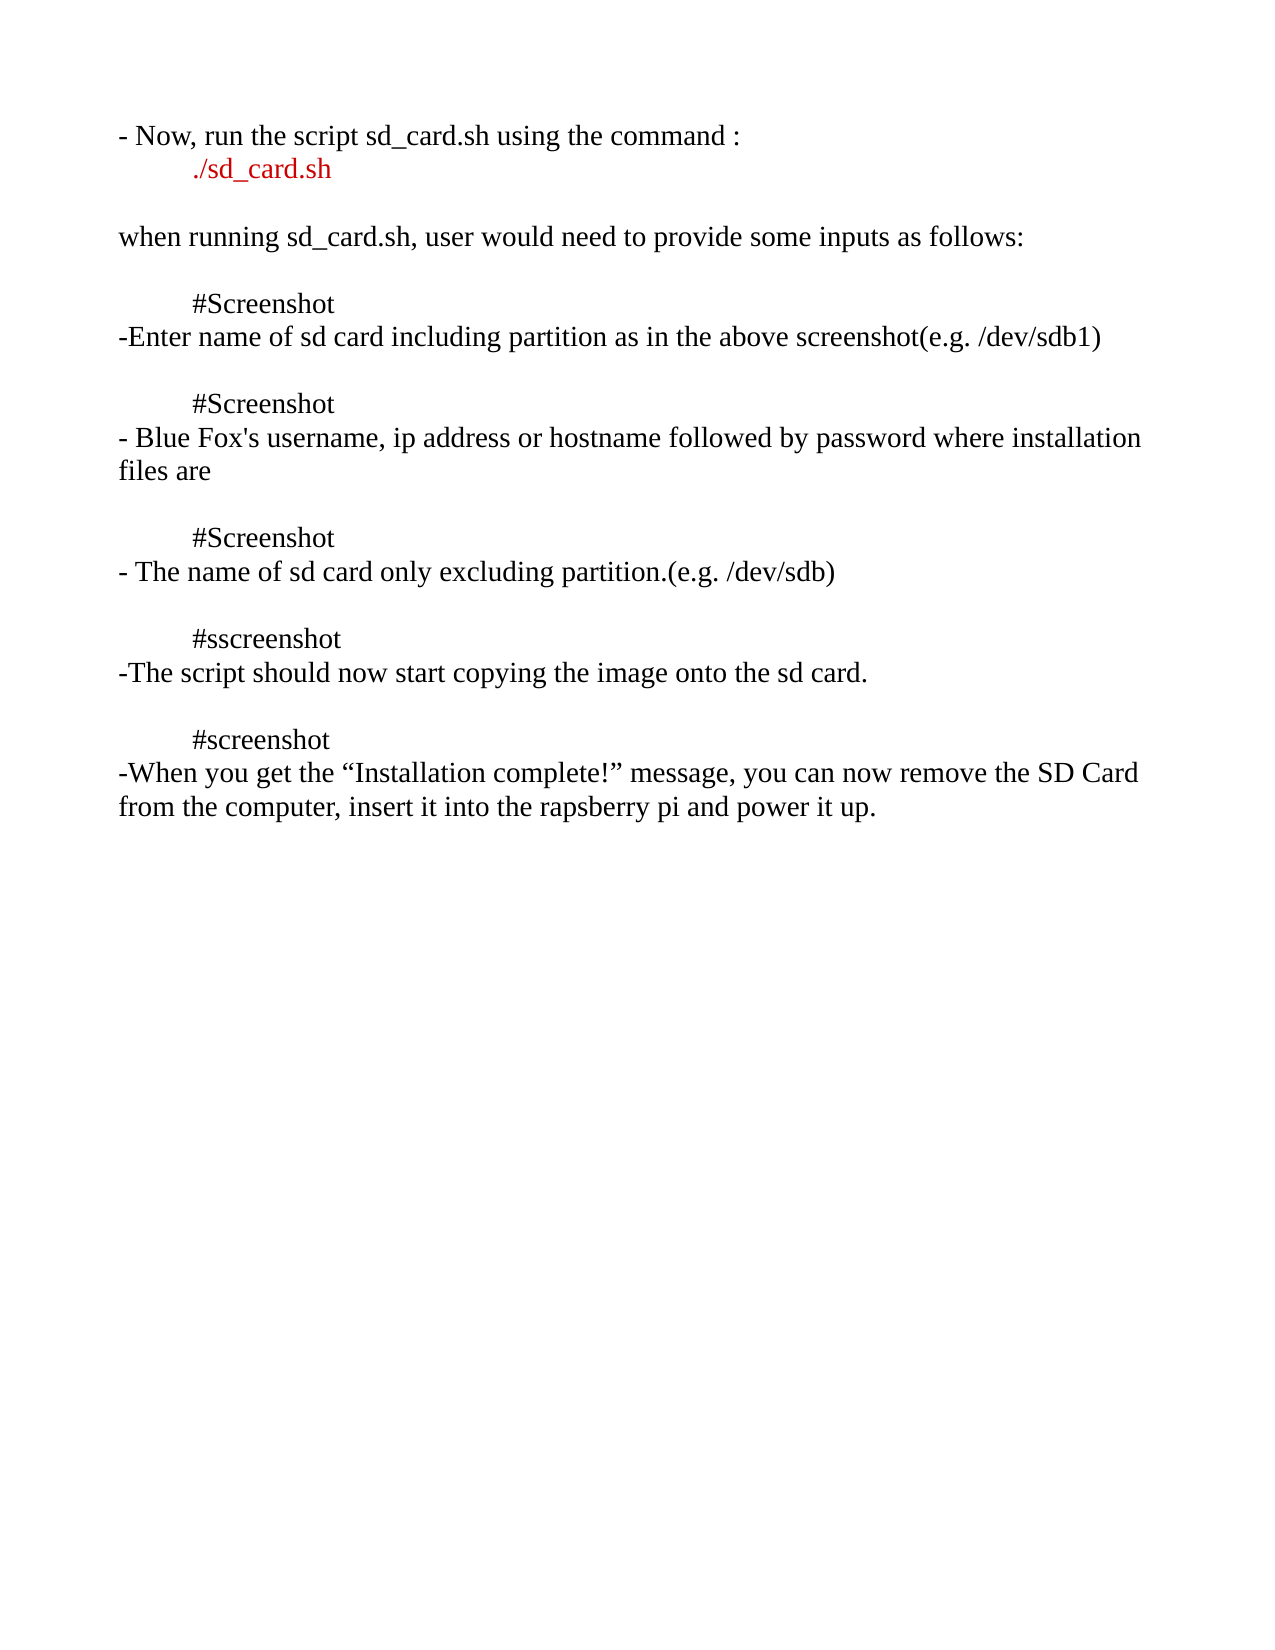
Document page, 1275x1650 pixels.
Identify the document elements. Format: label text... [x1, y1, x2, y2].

text - Blue Fox's username, ip address or hostname followed by password where installation files are [118, 420, 1157, 487]
text -Enter name of sd card including partition as in the above screenshot(e.g. /dev/sdb1) [118, 319, 1157, 353]
text #screenshot [118, 722, 1157, 755]
text -When you get the “Installation complete!” message, you can now remove the SD Card from the computer, insert it into the rapsberry pi and power it up. [118, 755, 1157, 822]
text - The name of sd card only excluding partition.(e.g. /dev/sdb) [118, 554, 1157, 588]
text #Screenshot [118, 521, 1157, 554]
text when running sd_card.sh, user would need to provide some inputs as follows: [118, 219, 1157, 252]
text ./sd_card.sh [118, 152, 1157, 185]
text - Now, run the script sd_card.sh using the command : [118, 118, 1157, 152]
text #Screenshot [118, 386, 1157, 420]
text #sscreenshot [118, 621, 1157, 655]
text #Screenshot [118, 286, 1157, 319]
text -The script should now start copying the image onto the sd card. [118, 655, 1157, 688]
